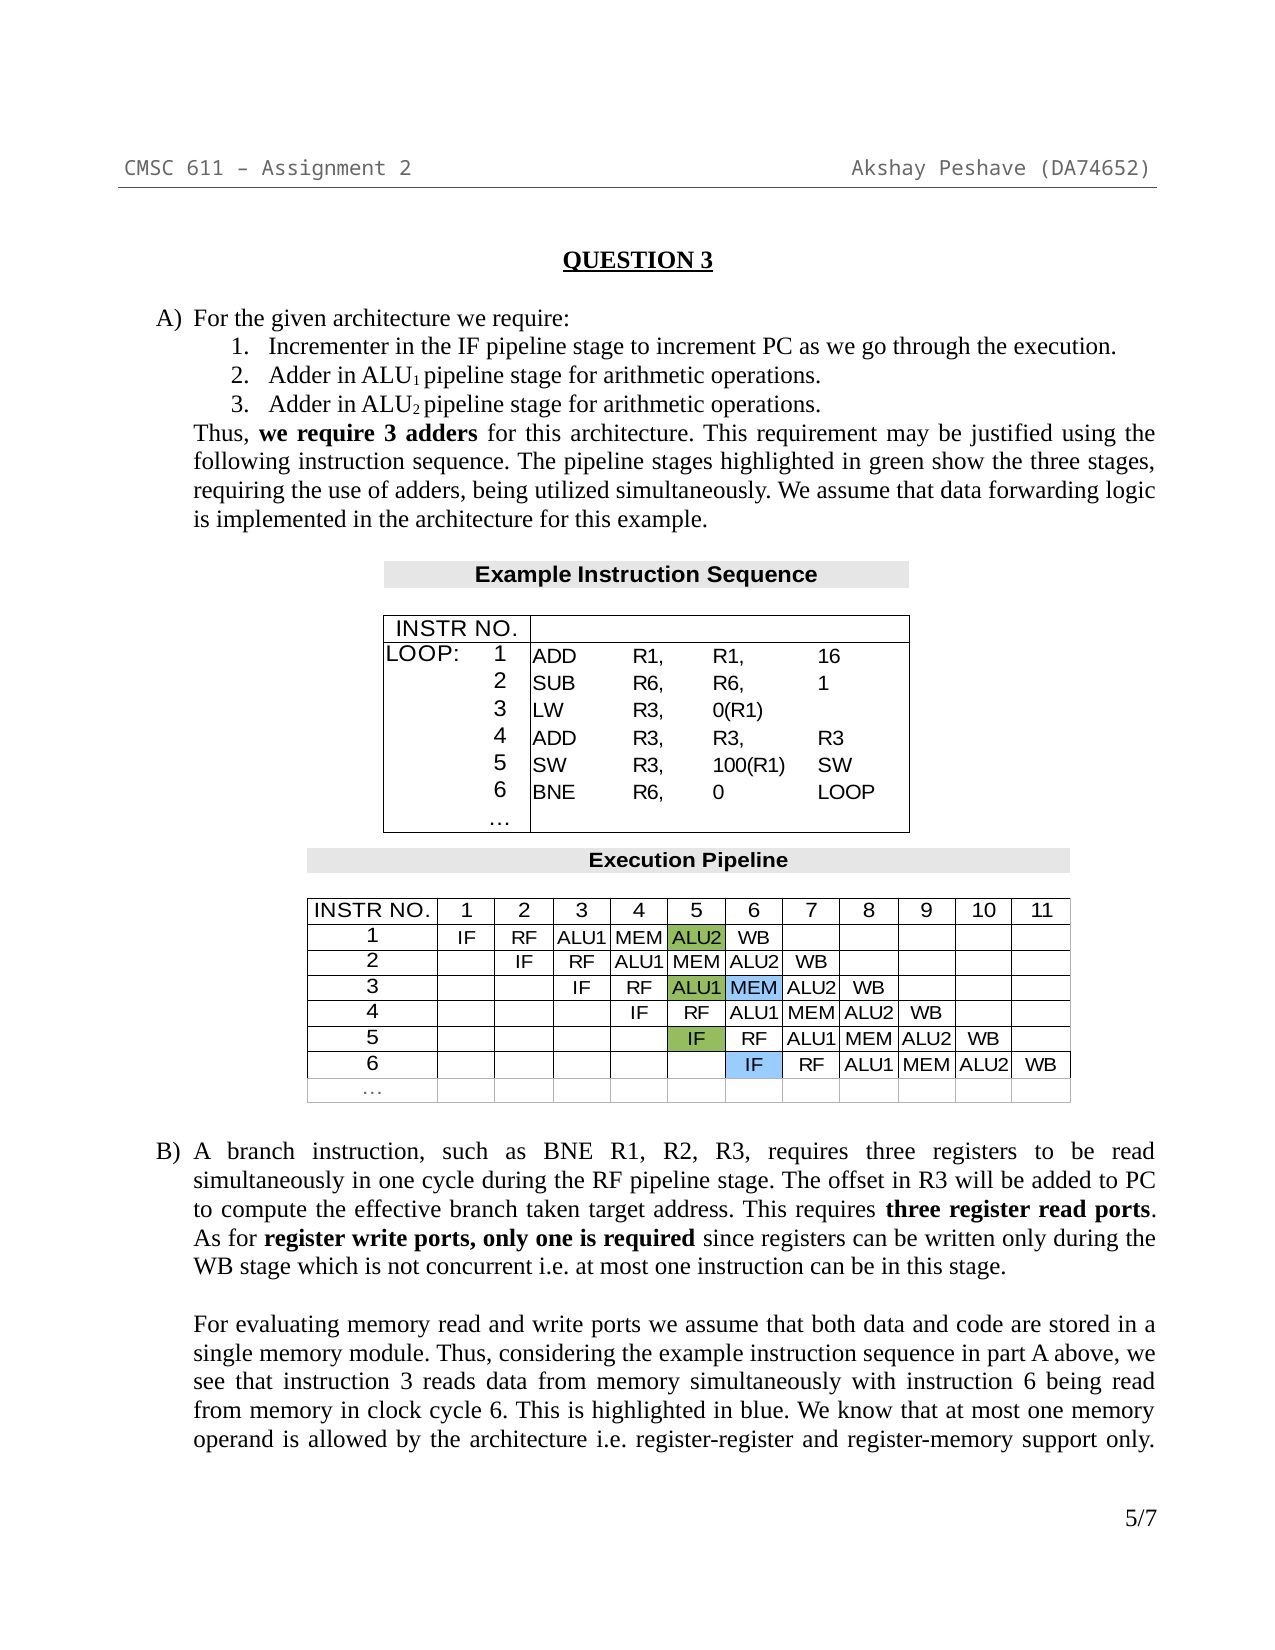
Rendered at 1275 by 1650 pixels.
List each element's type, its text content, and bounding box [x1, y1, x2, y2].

list Adder in ALU2 pipeline stage for arithmetic operations. [231, 389, 1157, 418]
list For evaluating memory read and write ports we assume that both data and code are stored in a single memory module. Thus, considering the example instruction sequence in part A above, we see that instruction 3 reads data from memory simultaneously with instruction 6 being read from memory in clock cycle 6. This is highlighted in blue. We know that at most one memory operand is allowed by the architecture i.e. register-register and register-memory support only. [156, 1309, 1157, 1453]
list Thus, we require 3 adders for this architecture. This requirement may be justified using the following instruction sequence. The pipeline stages highlighted in green show the three stages, requiring the use of adders, being utilized simultaneously. We assume that data forwarding logic is implemented in the architecture for this example. [156, 418, 1157, 533]
list Incrementer in the IF pipeline stage to increment PC as we go through the execution. [231, 331, 1157, 360]
list A branch instruction, such as BNE R1, R2, R3, requires three registers to be read simultaneously in one cycle during the RF pipeline stage. The offset in R3 will be added to PC to compute the effective branch taken target address. This requires three register read ports. As for register write ports, only one is required since registers can be written only during the WB stage which is not concurrent i.e. at most one instruction can be in this stage. [156, 1136, 1157, 1280]
text QUESTION 3 [118, 245, 1157, 274]
list For the given architecture we require: [156, 303, 1157, 331]
list Adder in ALU1 pipeline stage for arithmetic operations. [231, 360, 1157, 389]
